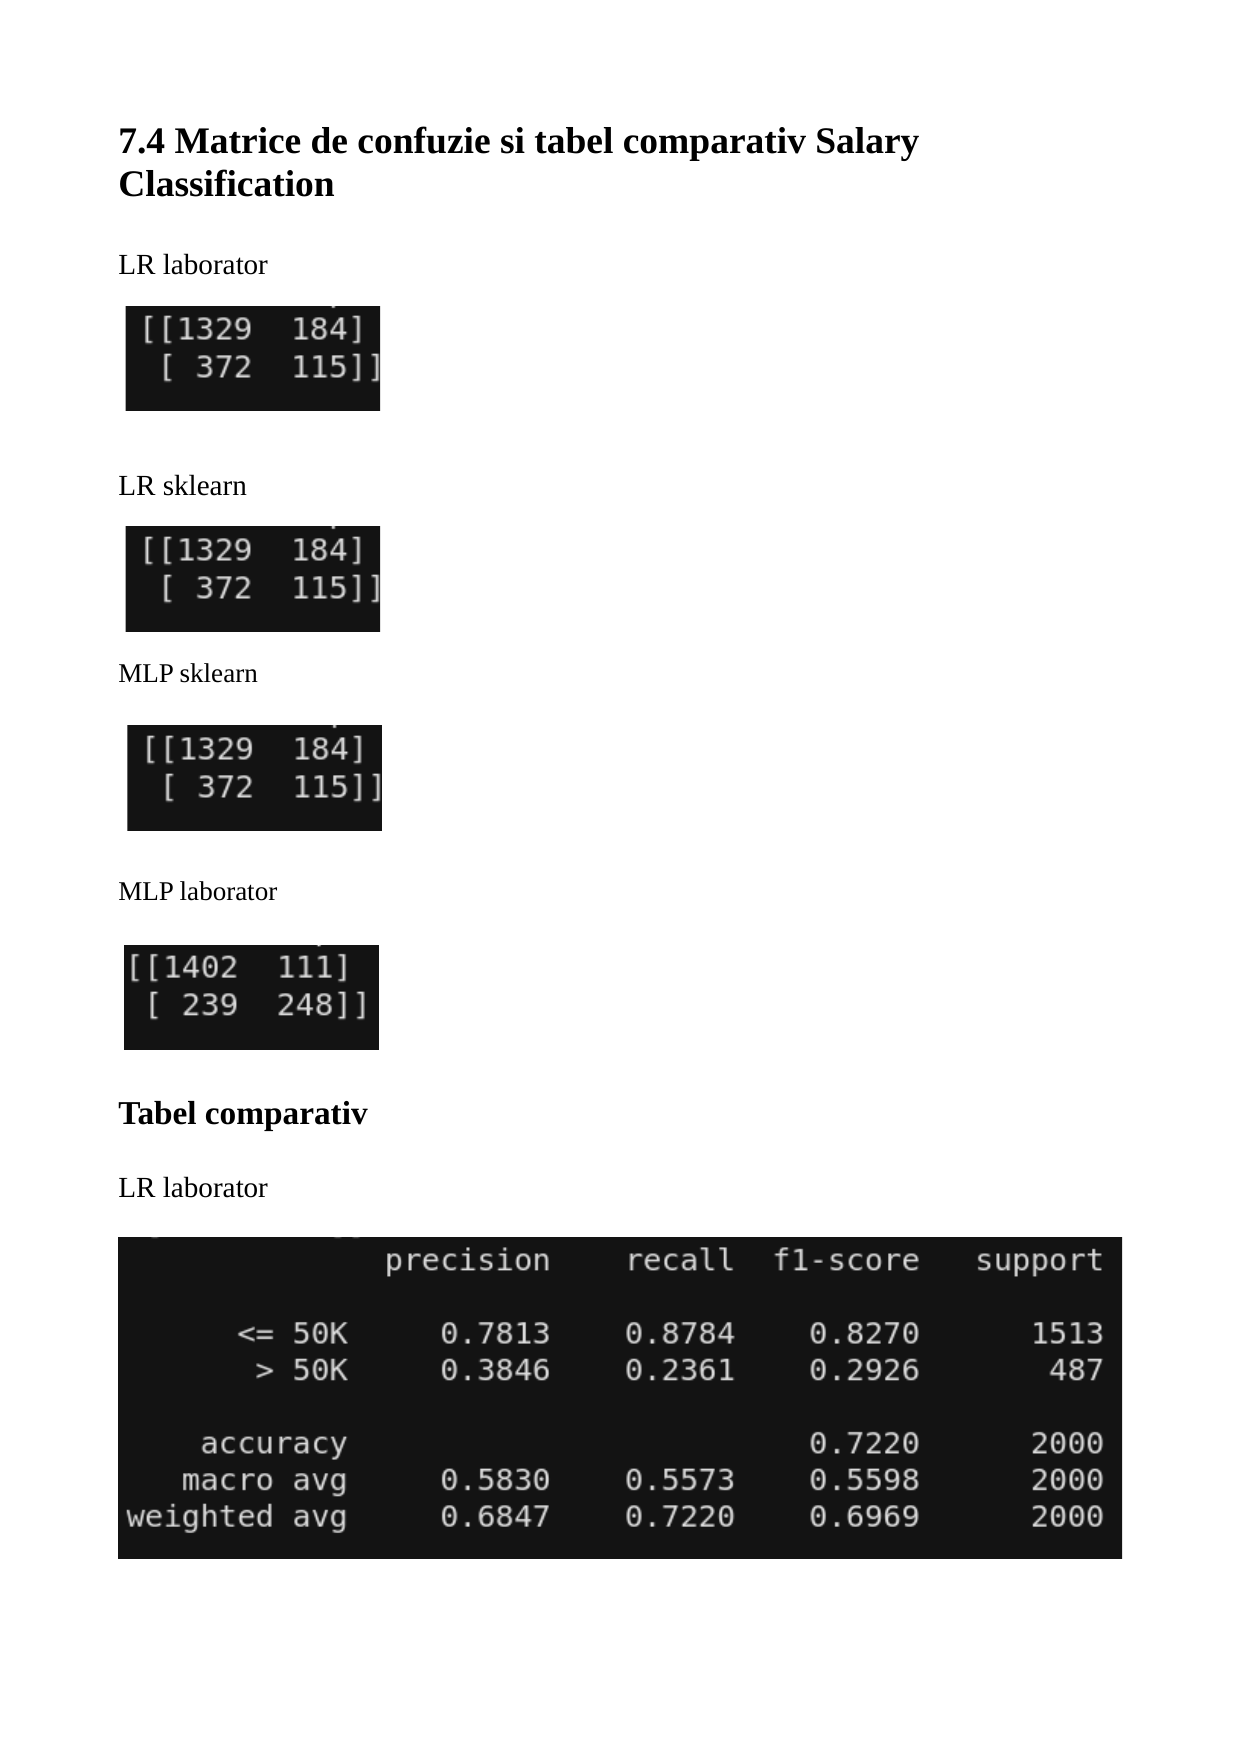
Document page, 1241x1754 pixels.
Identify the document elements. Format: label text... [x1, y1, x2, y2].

text LR laborator [118, 247, 1122, 281]
picture [124, 945, 379, 1050]
text LR sklearn [118, 468, 1122, 501]
picture [127, 725, 382, 831]
text 7.4 Matrice de confuzie si tabel comparativ Salary Classification [118, 118, 1122, 204]
picture [125, 526, 381, 632]
picture [118, 1237, 1123, 1559]
text LR laborator [118, 1170, 1122, 1203]
text Tabel comparativ [118, 1093, 1122, 1132]
text MLP sklearn [118, 657, 1122, 688]
text MLP laborator [118, 875, 1122, 906]
picture [125, 306, 381, 411]
